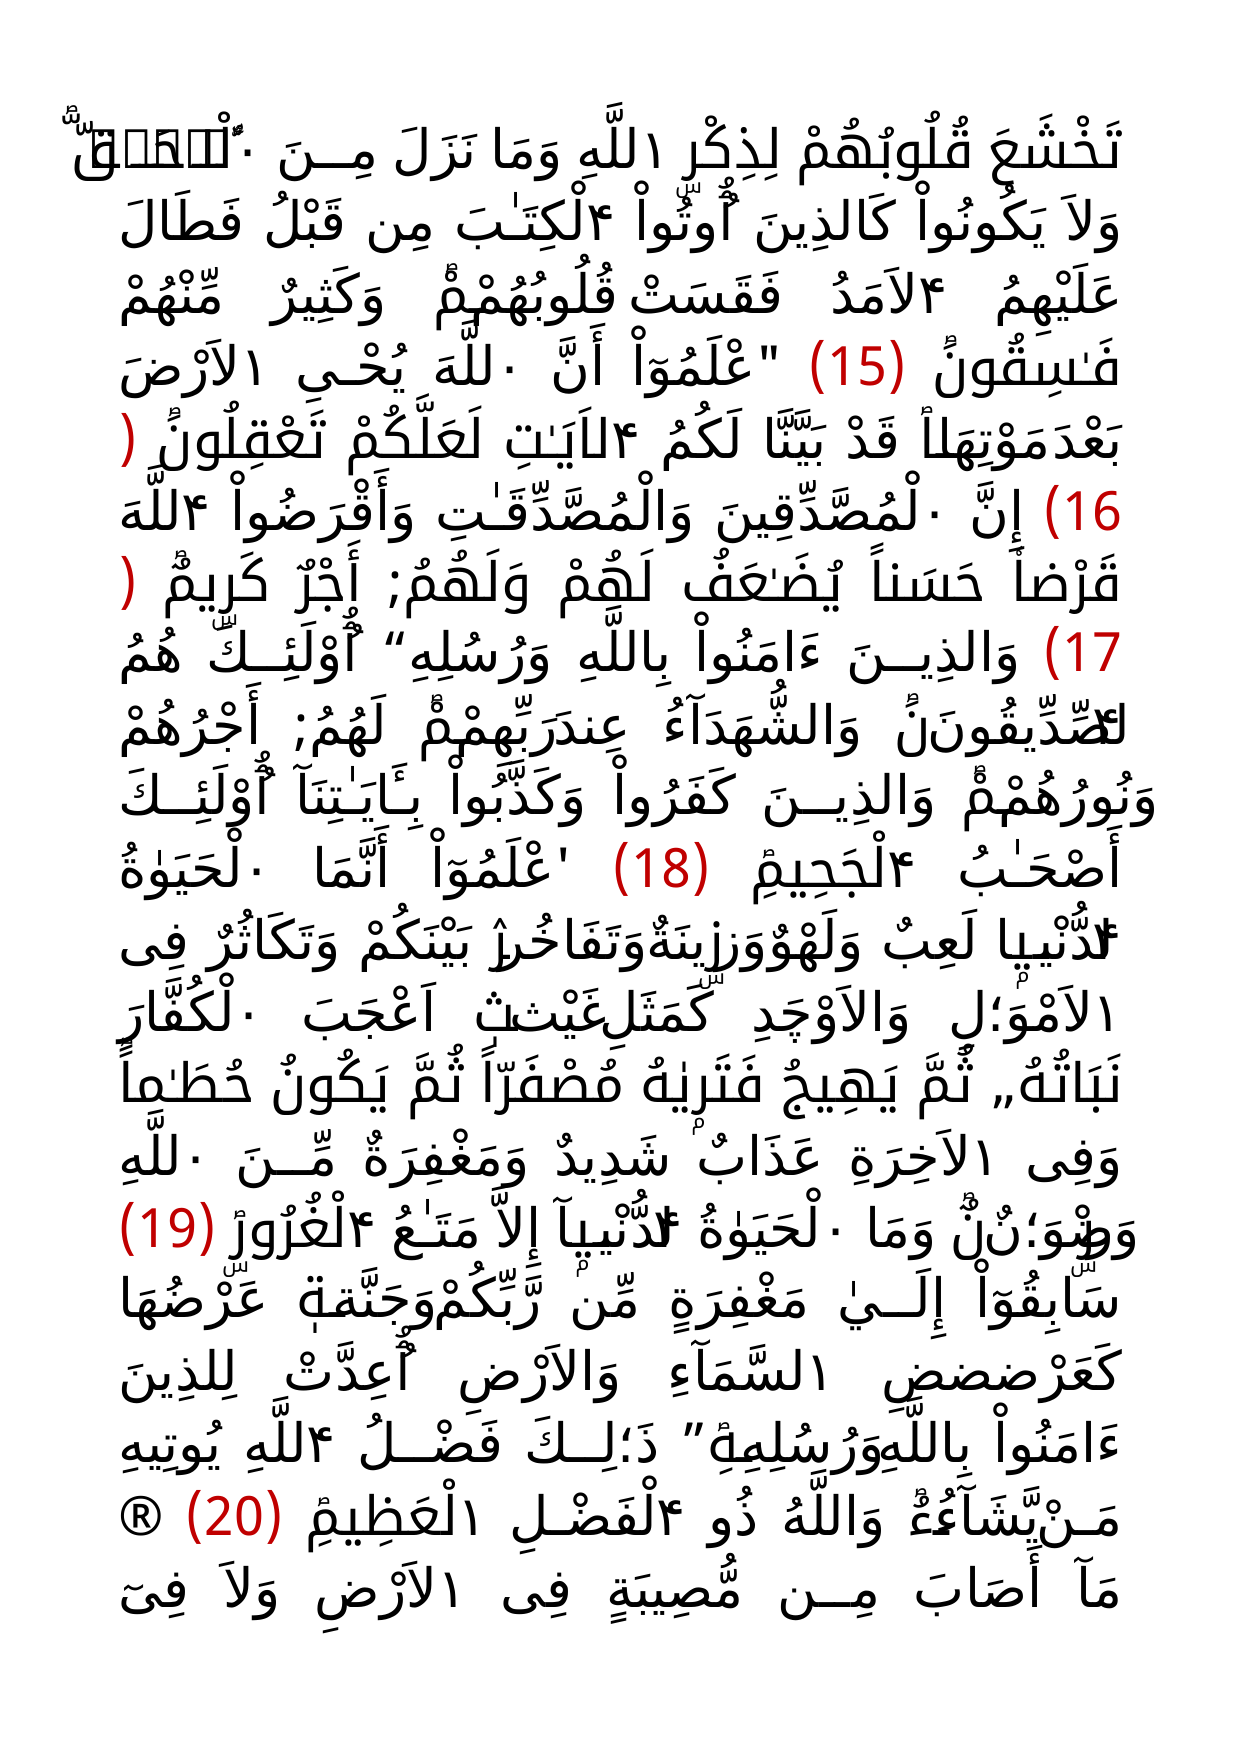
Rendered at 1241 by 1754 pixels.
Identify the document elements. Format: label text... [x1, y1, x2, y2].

text بِسْمِ ۱للَّهِ ۱لرَّحْمَـٰنِ ۱لرَّحِيمِ سَبَّحَ لِلهِ مَا فِى ۱لسَّمَـٰوَ؛تِ وَالاَرْضِؐ وَهُوَ ۰لْعَزۣيزُ ۴لْحَكِيمُؐ (1) لَهُ„ مُلْــكُ ۴لسَّمَـٰوَ؛تِ وَالاَرْضِ يُحْىِ” وَيُمِيتُؐ وَهُوَ عَلَــيٰ كُلِّ شَيْءٍ قَدِير٘ؐ (2) هُوَ ۰لاَوَّلُ وَالاَخِرُ وَالظَّـٰهِرُ وَالْبَاطِنُؐ وَهُوَ بِكُــلّۣ شَيْءٖ عَلِيم٘ؐ (3) هُوَ ۰ﻟ﮲ خَلَــقَ ۰لسَّمَـٰوَ؛تِ وَالاَرْضَ فِى سِتَّةِ أَيَّامٍ ثُمَّ "سْتَوۭيٰ عَلَــي ۰لْعَرْشِؐ يَعْلَمُ مَا يَلِجُ فِى ۱لاَرْضِ وَمَا يَخْرُجُ مِنْهَا وَمَا يَنزۣلُ مِــنَ ۰لسَّمَآءِ وَمَا يَعْرُجُ فِيهَاؐ وَهُوَ مَعَكُمُ; أَيْــنَ مَا كُنتُمْؐ وَاللَّهُ بِمَا تَعْمَلُونَ بَصِيرٌؐ (4) لَّهُ„ مُلْــكُ ۴لسَّمَـٰوَ؛تِ وَالاَرْضِؐ وَإِلَــي ۰للَّهِ تُرْجَعُ ۴لاُمُورُؐ (5) يُولِجُ ۴ليْلَ فِى ۱لنَّهۭارۣ وَيُولِجُ ۴لنَّهَارَ فِى ۱ليْلِؐ وَهُوَ عَلِيمٛ بِذَاتِ ۱لصُّدُورۣؐ (6) ® ءَامِنُواْ بِاللَّهِ وَرَسُولِهِ” وَأَنفِقُواْ مِمَّا جَعَلَكُم مُّسْتَخْلَفِينَ فِيهِؐ فَالذِيــنَ ءَامَنُواْ مِنكُمْ وَأَنفَقُواْ لَهُمُ; أَجْرٌ كَبِيرٌؐ (7) وَمَا لَكُمْ لاَ تُومِنُونَ بِاللَّهِ وَالرَّسُولُ يَدْعُوكُمْ لِتُومِنُواْ بِرَبِّكُمْ وَقَدَ اَخَذَ مِيثَـٰقَكُمُ; إِن كُنتُم مُّومِنِينَؐ (8) هُوَ ۰ﻟ﮲ يُنَزّۣلُ عَلَيٰ عَبْدِهِ“ ءَايَـٰتٙ بَيِّنَـٰتٍ ڤِّيُخْرۣجَكُم مِّــنَ ۰لظُّلُمَـٰــتِ إِلَــي ۰لنُّورۣؐ وَإِنَّ ۰للَّهَ بِكُمْ لَرَءُوفٌ رَّحِيمٌؐ (9) وَمَا لَكُمُ; أَلاَّ تُنفِقُواْ فِى سَبِيـلِ ۱للَّهِ وَلِلهِ مِيرَ؛ثُ ۴لسَّمَـٰوَ؛تِ وَالاَرْضضضِؐ لاَ يَسْتَوۣى مِنكُم مَّــنَ اَنفَـقَ مِن قَبْـلِ ۱ڤْفَتْحِ وَقَـٰتَلَؐ ٱُوْلَئِــكَ أَعْظَمُ دَرَجَةً مِّــنَ ۰لذِينَ أَنفَقُواْ مِـنۢ بَعْدُ وَقَـٰتَلُواْؐ وَكُلًاّ وَعَدَ ۰للَّهُ ۴لْحُسْنۭيٰؐ وَاللَّهُ بِمَا تَعْمَلُونَ خَبِيرٌؐ (10) مَّــن ذَا ۰ﻟ﮲ يُقْرۣضضضُ ۴للَّهَ قَرْضاٗ حَسَناً فَيُضَـٰعِفُهُ„ لَهُ„ وَلَهُ; أَجْرٌ كَرۣيمٌؐ (11) يَوْمَ تَرَي ۰لْمُومِنِينَ وَالْمُومِنَـٰتِ يَسْعۭيٰ نُورُهُم بَيْنَ أَيْدِيهِمْ وَبِأَيْمَـٰنِهِمؐ بُشْرۭيٰكُمُ ۴لْيَوْمَ جَنَّـٰتٌ تَجْرۣى مِــن تَحْتِهَا ۰لاَنْهَـٰرُ خَـٰلِدِينَ فِيهَاؐ ذَ؛لِكَ هُوَ ۰لْفَوْزُ ۴لْعَظِيمُؐ (12) يَوْمَ يَقُولُ ۴لْمُنَـٰفِقُونَ وَالْمُنَـٰفِقَـٰتُ لِلذِيــنَ ءَامَنُواْ ۶نظُرُونَا نَقْتَبِسْ مِن نُّورۣكُمْ قِيلَ "رْجِعُواْ وَرَآءَكُمْ فَالْتَمِسُواْ نُوراًؐ فَضُرۣبَ بَيْنَهُم بِسُورٍ لَّهُ„ بَابٛ بَاطِنُهُ„ فِيهِ ۱لرَّحْمَةُ وَظَـٰهِرُهُ„ مِن قِبَلِهِ ۱لْعَذَابُؐ يُنَادُونَهُمُ; أَلَمْ نَكُــن مَّعَكُمْؐ قَالُواْ بَلۭيٰ وَچَكِنَّكُمْ فَتَنتُمُ; أَنفُسَكُمْ وَتَرَبَّصْتُمْ وَارْتَبْتُمْ وَغَرَّتْكُمُ ۴لاَمَانِــيُّ حَتَّيٰ جَآءَ امْرُ ۴للَّهِ وَغَرَّكُم بِاللَّهِ ۱لْغَرُورُؐ (13) فَالْيَوْمَ لاَ يُوخَذُ مِنكُمْ فِدْيَةٌ وَلاَ مِــنَ ۰لذِيــنَ كَفَرُواْ مَأْوۭيٰكُمُ ۴لنَّارُ هِيَ مَوْلۭيٰكُمْؐ وَبِيــسَ ۰لْمَصِيرُؐ (14) © أَلَمْ يَانِ لِلذِيــنَ ءَامَنُوٓاْ أَننن تَخْشَعَ قُلُوبُهُمْ لِذِكْرۣ ۱للَّهِ وَمَا نَزَلَ مِــنَ ۰لْحَقﱢّؐ وَلاَ يَكُونُواْ كَالذِينَ ٱُوتُواْ ۴لْكِتَـٰبَ مِن قَبْلُ فَطَالَ عَلَيْهِمُ ۴لاَمَدُ فَقَسَتْ قُلُوبُهُمْؐ وَكَثِيرٌ مِّنْهُمْ فَـٰسِقُونَؐ (15) "عْلَمُوٓاْ أَنَّ ۰للَّهَ يُحْـىِ ۱لاَرْضَ بَعْدَ مَوْتِهَاؐ قَدْ بَيَّنَّا لَكُمُ ۴لاَيَـٰتِ لَعَلَّكُمْ تَعْقِلُونَؐ (16) إِنَّ ۰لْمُصَّدِّقِينَ وَالْمُصَّدِّقَـٰتِ وَأَقْرَضُواْ ۴للَّهَ قَرْضاٗ حَسَناً يُضَـٰعَفُ لَهُمْ وَلَهُمُ; أَجْرٌ كَرۣيمٌؐ (17) وَالذِيــنَ ءَامَنُواْ بِاللَّهِ وَرُسُلِهِ“ ٱُوْلَئِــكَ هُمُ ۴لصِّدِّيقُونَؐ وَالشُّهَدَآءُ عِندَ رَبِّهِمْؐ لَهُمُ; أَجْرُهُمْ وَنُورُهُمْؐ وَالذِيــنَ كَفَرُواْ وَكَذَّبُواْ بِـَٔايَـٰتِنَآ ٱُوْلَئِــكَ أَصْحَـٰبُ ۴لْجَحِيمِؐ (18) 'عْلَمُوٓاْ أَنَّمَا ۰لْحَيَوٰةُ ۴لدُّنْيۭا لَعِبٌ وَلَهْوٌ وَزۣينَةٌ وَتَفَاخُرٛ بَيْنَكُمْ وَتَكَاثُرٌ فِى ۱لاَمْوَ؛لِ وَالاَوْچَدِ كَمَثَلِ غَيْثٖ اَعْجَبَ ۰لْكُفَّارَ نَبَاتُهُ„ ثُمَّ يَهِيجُ فَتَرۭيٰهُ مُصْفَرّاً ثُمَّ يَكُونُ حُطَـٰماًؐ وَفِى ۱لاَخِرَةِ عَذَابٌ شَدِيدٌ وَمَغْفِرَةٌ مِّــنَ ۰للَّهِ وَرۣضْوَ؛نٌؐ وَمَا ۰لْحَيَوٰةُ ۴لدُّنْيۭآ إِلاَّ مَتَـٰعُ ۴لْغُرُورۣؐ (19) سَابِقُوٓاْ إِلَــيٰ مَغْفِرَةٍ مِّن رَّبِّكُمْ وَجَنَّةٖ عَرْضُهَا كَعَرْضضضِ ۱لسَّمَآءِ وَالاَرْضِ ٱُعِدَّتْ لِلذِينَ ءَامَنُواْ بِاللَّهِ وَرُسُلِهِؐ” ذَ؛لِــكَ فَضْــلُ ۴للَّهِ يُوتِيهِ مَـنْ يَّشَآءُؐ وَاللَّهُ ذُو ۴لْفَضْـلِ ۱لْعَظِيمِؐ (20) ® مَآ أَصَابَ مِــن مُّصِيبَةٍ فِى ۱لاَرْضِ وَلاَ فِىٓ أَنفُسِكُمُ; إِلاَّ فِى كِتَـٰبٍ مِّن قَبْلِ أَن نَّبْرَأَهَآؐ إِنَّ ذَ؛لِــكَ عَلَــي ۰للَّهِ يَسِيرٌ (21) لِّكَيْلاَ تَاسَوْاْ عَلَيٰ مَا فَاتَكُمْ وَلاَ تَفْرَحُواْ بِمَآ ءَاتۭيٰكُمْؐ وَاللَّهُ لاَ يُحِبُّ كُلَّ مُخْتَالٍ فَخُورٖؐ (22) ۱لذِيــنَ يَبْخَلُونَ وَيَامُرُونَ ۰لنَّاسَ بِالْبُخْلِؐ وَمَنْ يَّتَوَلَّ فَإِنننَّ ۰للَّهَ ۰لْغَنِــيُّ ۴لْحَمِيدُؐ (23) لَقَدَ اَرْسَلْنَا رُسُلَنَا بِالْبَيِّنَـٰتِ وَأَنزَلْنَا مَعَهُمُ ۴لْكِتَـٰبَ وَالْمِيزَانَ لِيَقُومَ ۰لنَّاسُ بِالْقِسْطِؐ وَأَنزَلْنَا ۰لْحَدِيدَ فِيهِ بَأْسسسٌ شَدِيدٌ وَمَنَـٰفِعُ لِلنَّاسِؐ وَلِيَعْلَمَ ۰للَّهُ مَنْ يَّنصُرُهُ„ وَرُسُلَهُ„ بِالْغَيْبِؐ إِنننَّ ۰للَّهَ قَوۣيّﹲ عَزۣيزٌؐ (24) وَلَقَدَ اَرْسَلْنَا نُوحاً وَإِبْرَ؛هِيمَ وَجَعَلْنَا فِى ذُرّۣيَّتِهِمَا ۰لنُّبُوٓءَةَ وَالْكِتَـٰبَؐ فَمِنْهُم مُّهْتَدٍؐ وَكَثِيرٌ مِّنْهُمْ فَـٰسِقُونَؐ (25) ثُمَّ قَفَّيْنَا عَلَــيٰٓ ءَاثۭـٰرۣهِم بِرُسُلِنَا وَقَفَّيْنَا بِعِيسَي "بْنِ مَرْيَمَ وَءَاتَيْنَـٰهُ ۴لِانجِيلَؐ وَجَعَلْنَا فِى قُلُوبِ ۱لذِينَ "تَّبَعُوهُ رَأْفَةً وَرَحْمَةً وَرَهْبَانِيَّةٗ 'بْتَدَعُوهَا مَا كَتَبْنَـٰهَا عَلَيْهِمُ; إِلاَّ "بْتِغَآءَ رۣضْوَ؛نِ ۱للَّهِؐ فَمَا رَعَوْهَا حَقَّ رۣعَايَتِهَاؐ فَـَٔاتَيْنَا ۰لذِيــنَ ءَامَنُواْ مِنْهُمُ; أَجْرَهُمْؐ وَكَثِيرٌ مِّنْهُمْ فَـٰسِقُونَؐ (26) يَـٰٓأَيُّهَا ۰لذِيــنَ ءَامَنُواْ èتَّقُواْ ۴للَّهَ وَءَامِنُواْ بِرَسُولِهِ” يُوتِكُمْ كِفْلَيْنِ مِن رَّحْمَتِهِ” وَيَجْعَــل لَّكُمْ نُوراً تَمْشُونَ بِهِ” وَيَغْفِرْ لَكُمْؐ وَاللَّهُ غَفُورٌ رَّحِيمٌ (27) لِّيَ۬لاَّ يَعْلَمَ أَهْلُ ۴لْكِتَـٰبِ أَلاَّ يَقْدِرُونَ عَلَيٰ شَيْءٍ مِّـن فَضْـلِ ۱للَّهِ وَأَنَّ ۰لْفَضْلَ بِيَدِ ۱للَّهِ يُوتِيهِ مَنْ يَّشَآءُؐ وَاللَّهُ ذُو ۴لْفَضْـلِ ۱لْعَظِيمِ (28) [118, 118, 1122, 1629]
